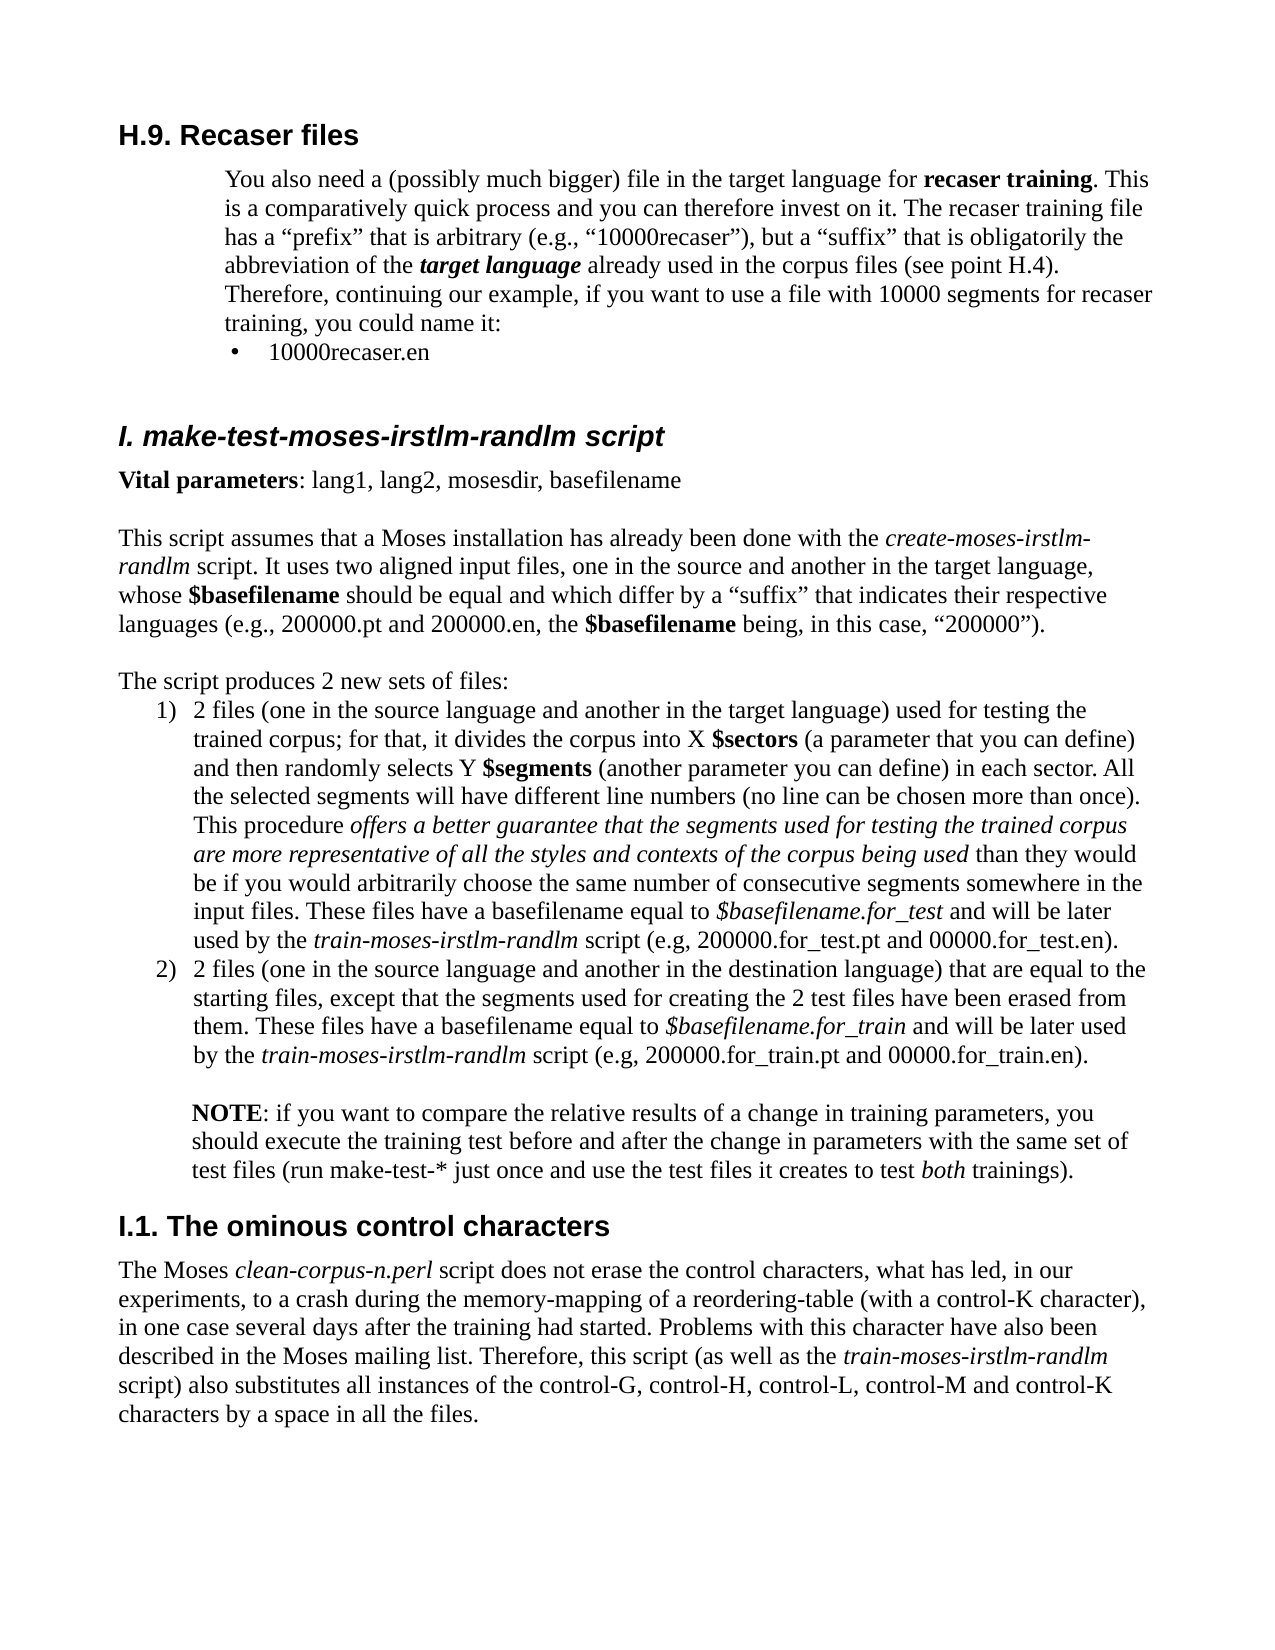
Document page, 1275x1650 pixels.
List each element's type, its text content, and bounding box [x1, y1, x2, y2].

list 10000recaser.en [231, 337, 1157, 365]
text Vital parameters: lang1, lang2, mosesdir, basefilename [118, 465, 1157, 494]
text The Moses clean-corpus-n.perl script does not erase the control characters, what has led, in our experiments, to a crash during the memory-mapping of a reordering-table (with a control-K character), in one case several days after the training had started. Problems with this character have also been described in the Moses mailing list. Therefore, this script (as well as the train-moses-irstlm-randlm script) also substitutes all instances of the control-G, control-H, control-L, control-M and control-K characters by a space in all the files. [118, 1255, 1157, 1427]
text The script produces 2 new sets of files: [118, 666, 1157, 695]
list 2 files (one in the source language and another in the destination language) that are equal to the starting files, except that the segments used for creating the 2 test files have been erased from them. These files have a basefilename equal to $basefilename.for_train and will be later used by the train-moses-irstlm-randlm script (e.g, 200000.for_train.pt and 00000.for_train.en). [156, 954, 1157, 1069]
text This script assumes that a Moses installation has already been done with the create-moses-irstlm-randlm script. It uses two aligned input files, one in the source and another in the target language, whose $basefilename should be equal and which differ by a “suffix” that indicates their respective languages (e.g., 200000.pt and 200000.en, the $basefilename being, in this case, “200000”). [118, 523, 1157, 638]
list 2 files (one in the source language and another in the target language) used for testing the trained corpus; for that, it divides the corpus into X $sectors (a parameter that you can define) and then randomly selects Y $segments (another parameter you can define) in each sector. All the selected segments will have different line numbers (no line can be chosen more than once). This procedure offers a better guarantee that the segments used for testing the trained corpus are more representative of all the styles and contexts of the corpus being used than they would be if you would arbitrarily choose the same number of consecutive segments somewhere in the input files. These files have a basefilename equal to $basefilename.for_test and will be later used by the train-moses-irstlm-randlm script (e.g, 200000.for_test.pt and 00000.for_test.en). [156, 695, 1157, 954]
text You also need a (possibly much bigger) file in the target language for recaser training. This is a comparatively quick process and you can therefore invest on it. The recaser training file has a “prefix” that is arbitrary (e.g., “10000recaser”), but a “suffix” that is obligatorily the abbreviation of the target language already used in the corpus files (see point H.4). Therefore, continuing our example, if you want to use a file with 10000 segments for recaser training, you could name it: [224, 164, 1157, 337]
subtitle I.1. The ominous control characters [118, 1209, 1157, 1242]
text NOTE: if you want to compare the relative results of a change in training parameters, you should execute the training test before and after the change in parameters with the same set of test files (run make-test-* just once and use the test files it creates to test both trainings). [192, 1098, 1157, 1184]
subtitle I. make-test-moses-irstlm-randlm script [118, 419, 1157, 453]
subtitle H.9. Recaser files [118, 118, 1157, 152]
